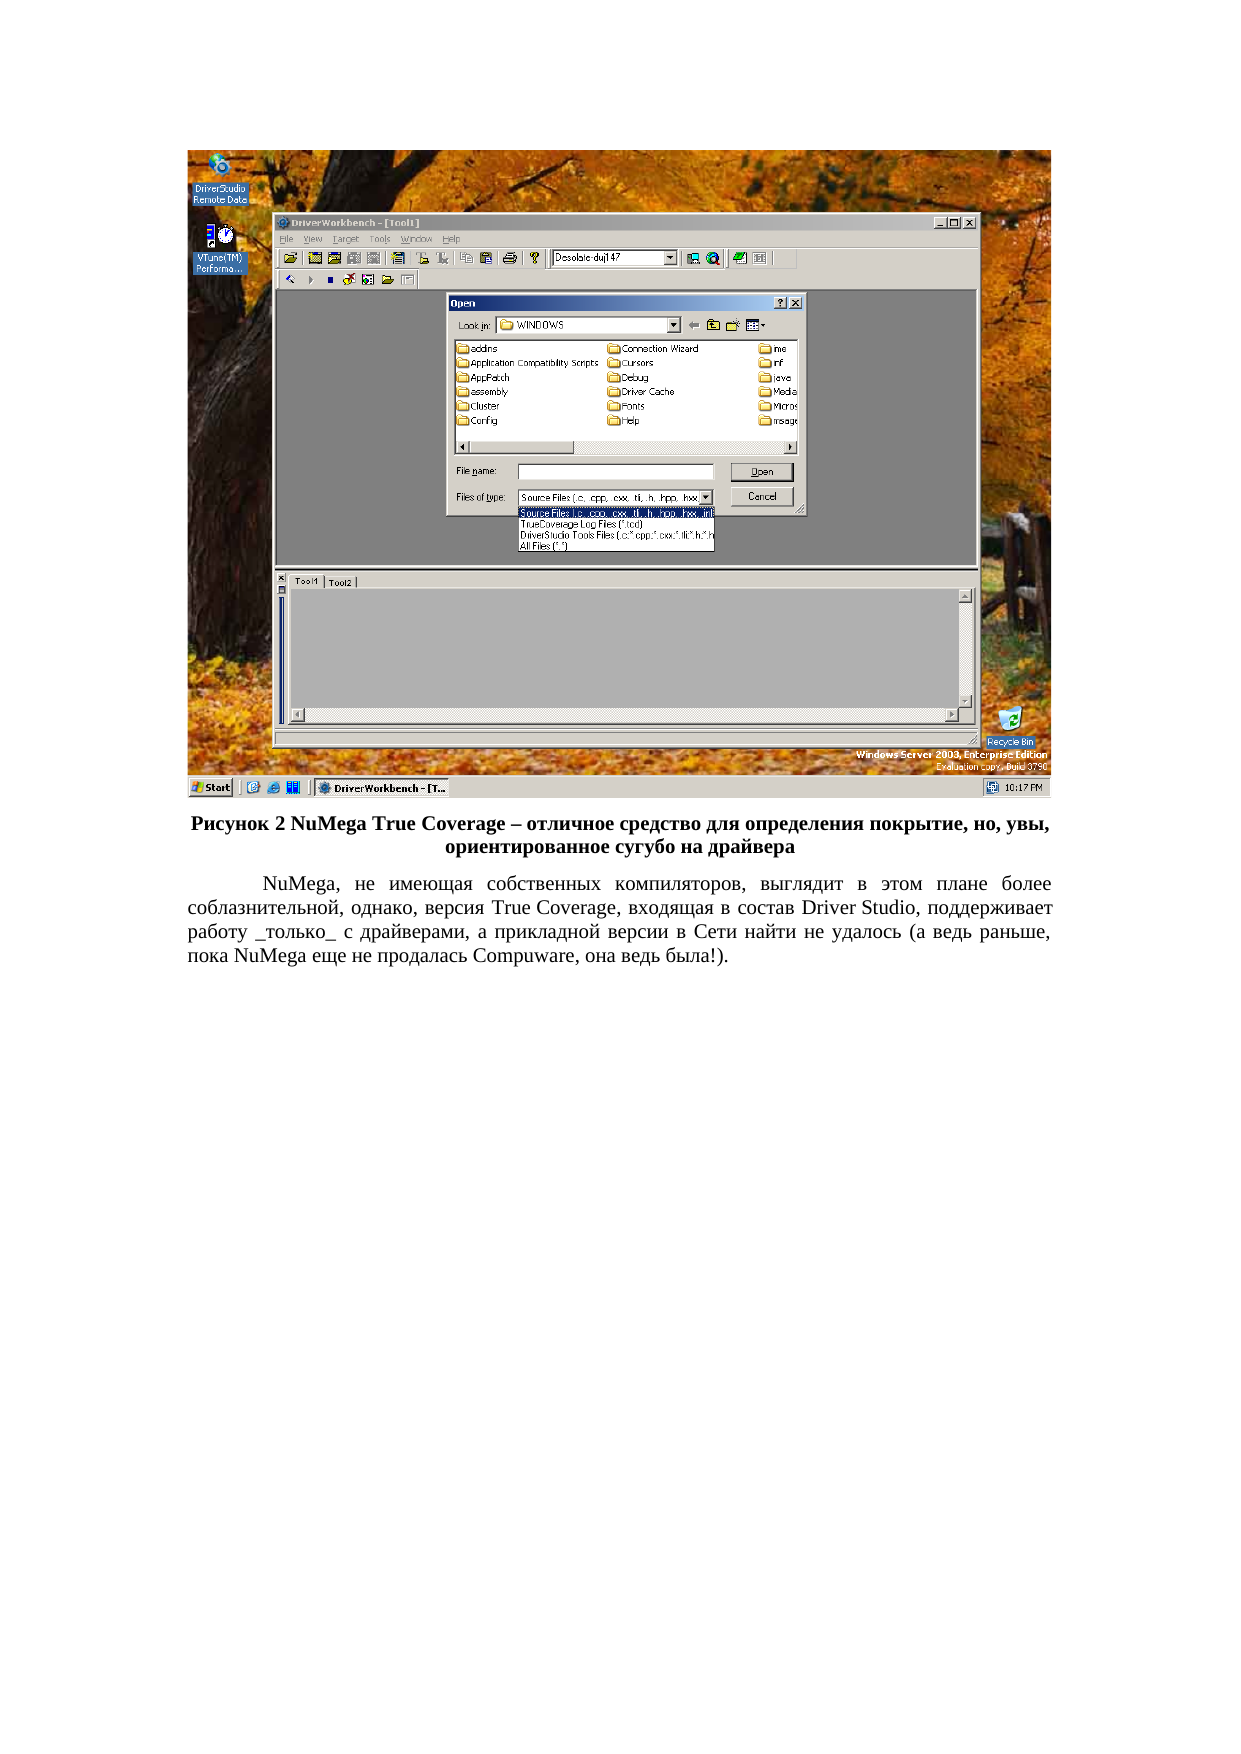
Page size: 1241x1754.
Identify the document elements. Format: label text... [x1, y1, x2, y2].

text NuMega, не имеющая собственных компиляторов, выглядит в этом плане более соблазнительной, однако, версия True Coverage, входящая в состав Driver Studio, поддерживает работу _только_ с драйверами, а прикладной версии в Сети найти не удалось (а ведь раньше, пока NuMega еще не продалась Compuware, она ведь была!). [187, 871, 1053, 967]
text Рисунок 2 NuMega True Coverage – отличное средство для определения покрытие, но, увы, ориентированное сугубо на драйвера [187, 810, 1053, 858]
picture [187, 150, 1052, 798]
